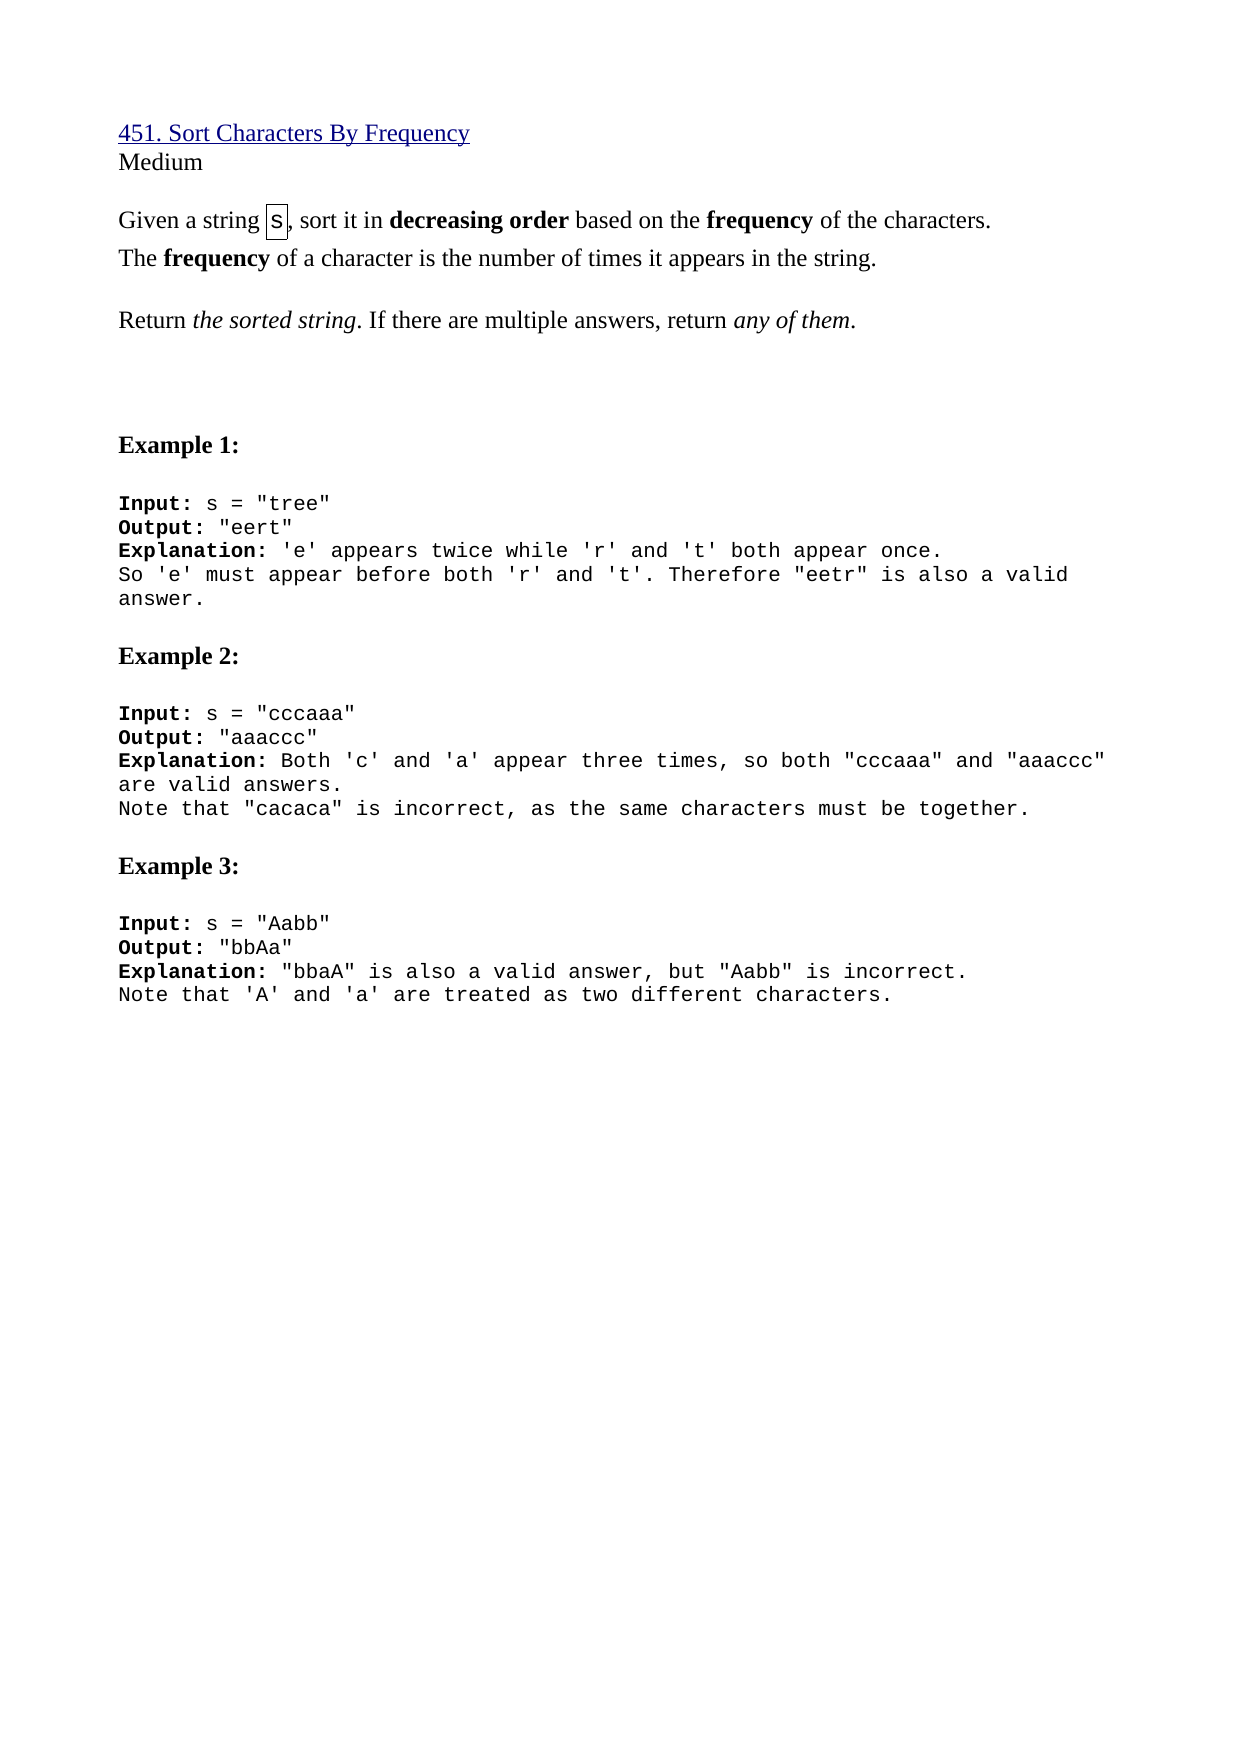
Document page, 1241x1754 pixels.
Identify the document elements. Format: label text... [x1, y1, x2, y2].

text Medium [118, 147, 1122, 176]
text Given a string s, sort it in decreasing order based on the frequency of the characters. The frequency of a character is the number of times it appears in the string. [118, 204, 1122, 272]
text 451. Sort Characters By Frequency [118, 118, 1122, 147]
text Note that 'A' and 'a' are treated as two different characters. [118, 984, 1122, 1008]
text Example 1: [118, 431, 1122, 459]
text Return the sorted string. If there are multiple answers, return any of them. [118, 306, 1122, 334]
text Explanation: 'e' appears twice while 'r' and 't' both appear once. [118, 540, 1122, 564]
text Input: s = "Aabb" [118, 913, 1122, 937]
text Output: "bbAa" [118, 937, 1122, 961]
text Explanation: Both 'c' and 'a' appear three times, so both "cccaaa" and "aaaccc" are valid answers. [118, 751, 1122, 798]
text Explanation: "bbaA" is also a valid answer, but "Aabb" is incorrect. [118, 961, 1122, 984]
text Output: "eert" [118, 517, 1122, 540]
text Output: "aaaccc" [118, 727, 1122, 751]
text Input: s = "cccaaa" [118, 703, 1122, 727]
text So 'e' must appear before both 'r' and 't'. Therefore "eetr" is also a valid answer. [118, 564, 1122, 611]
text Note that "cacaca" is incorrect, as the same characters must be together. [118, 798, 1122, 821]
text Example 3: [118, 851, 1122, 880]
text Example 2: [118, 641, 1122, 669]
text Input: s = "tree" [118, 493, 1122, 517]
